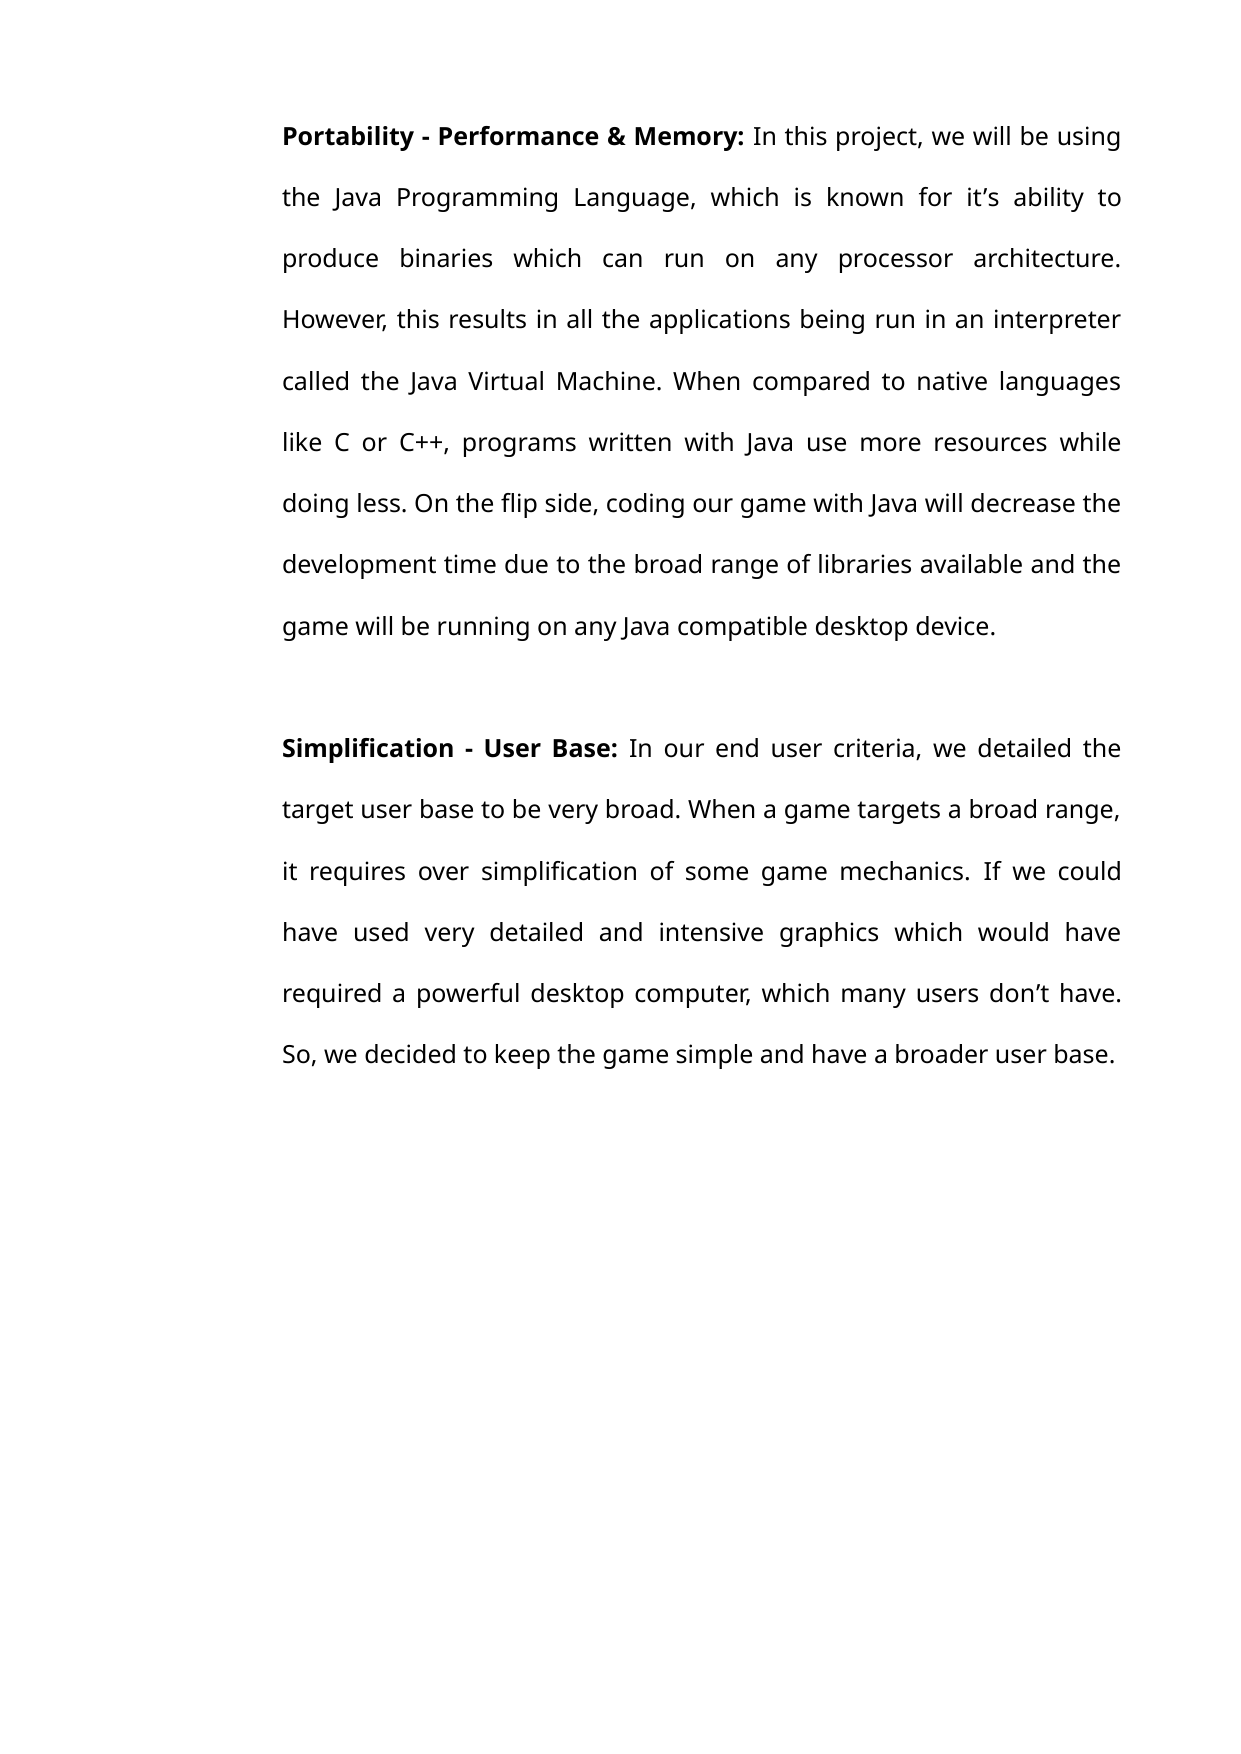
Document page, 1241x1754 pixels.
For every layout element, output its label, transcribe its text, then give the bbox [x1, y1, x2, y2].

text Portability - Performance & Memory: In this project, we will be using the Java Programming Language, which is known for it’s ability to produce binaries which can run on any processor architecture. However, this results in all the applications being run in an interpreter called the Java Virtual Machine. When compared to native languages like C or C++, programs written with Java use more resources while doing less. On the flip side, coding our game with Java will decrease the development time due to the broad range of libraries available and the game will be running on any Java compatible desktop device. [282, 118, 1122, 642]
text Simplification - User Base: In our end user criteria, we detailed the target user base to be very broad. When a game targets a broad range, it requires over simplification of some game mechanics. If we could have used very detailed and intensive graphics which would have required a powerful desktop computer, which many users don’t have. So, we decided to keep the game simple and have a broader user base. [282, 731, 1122, 1071]
